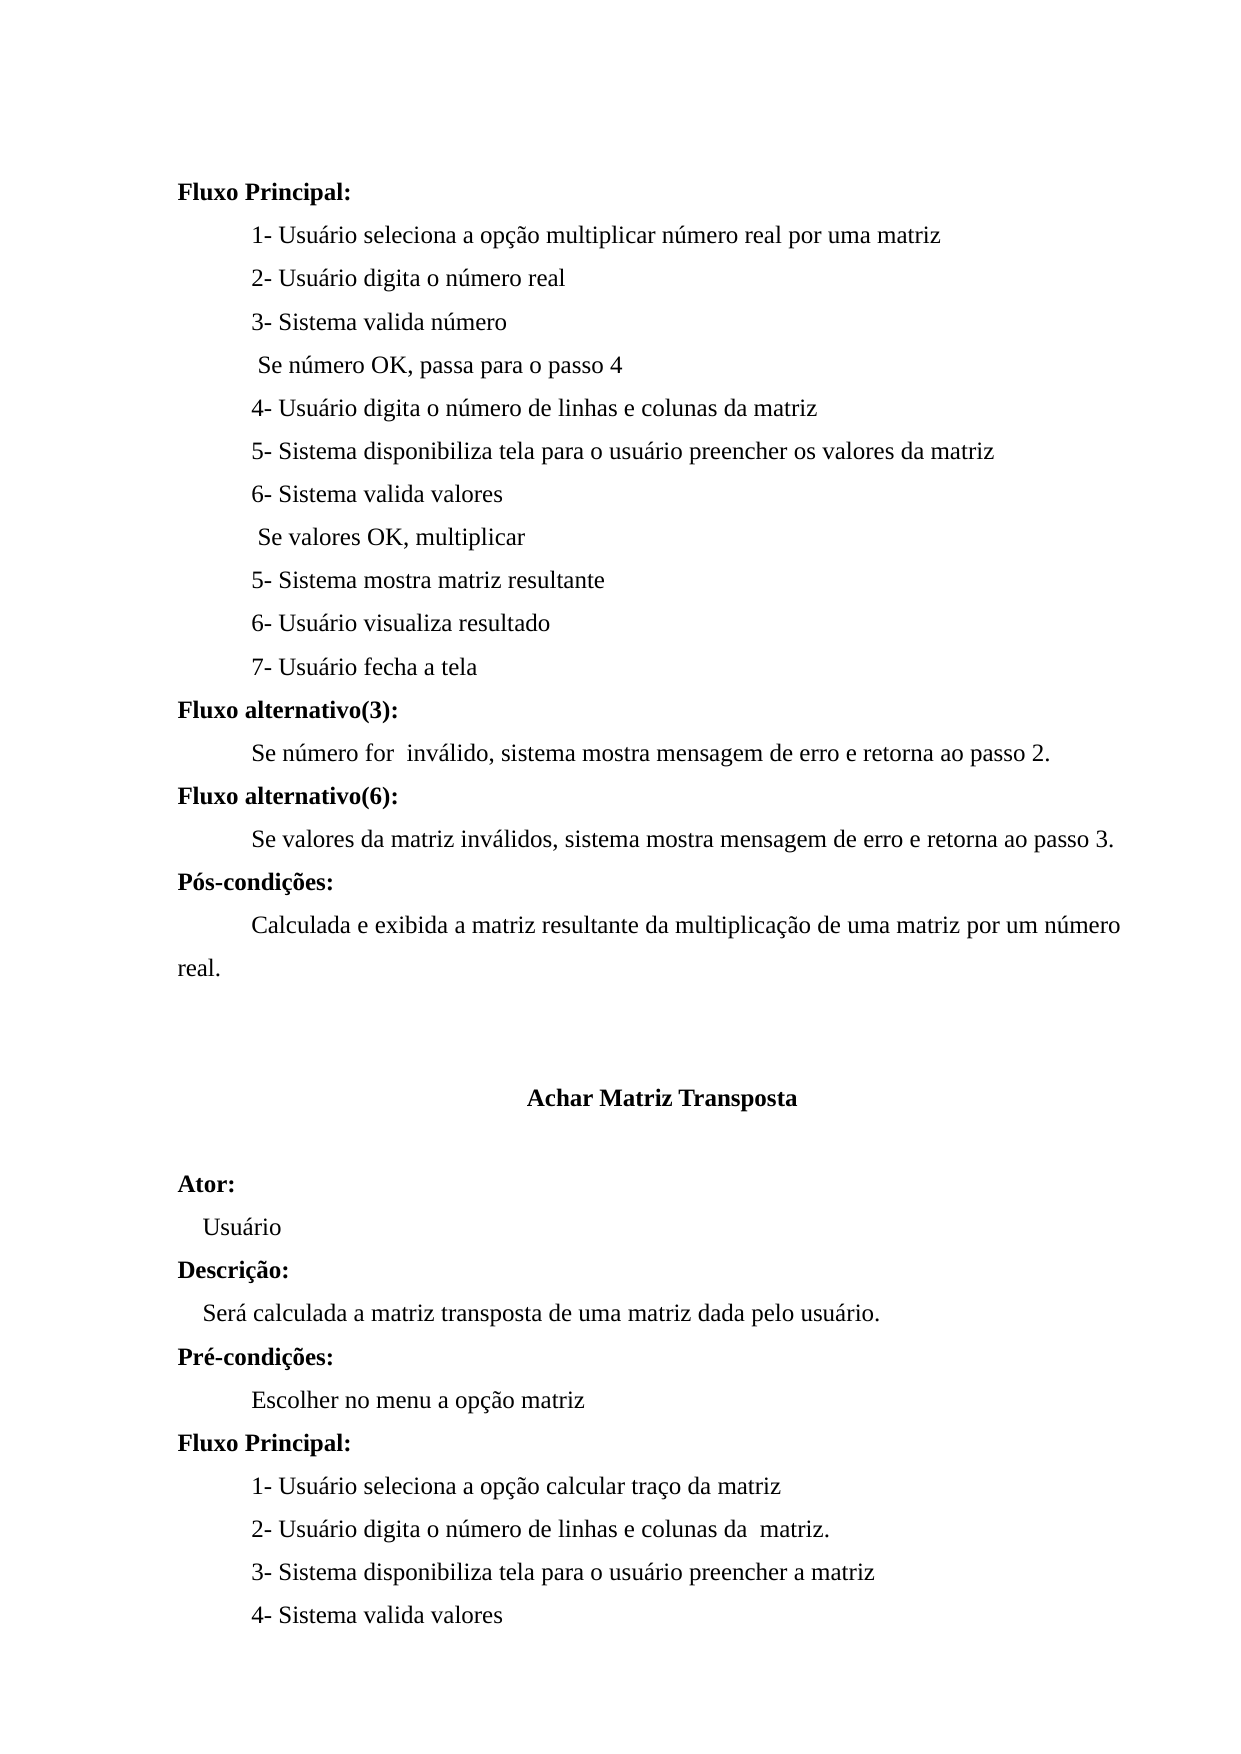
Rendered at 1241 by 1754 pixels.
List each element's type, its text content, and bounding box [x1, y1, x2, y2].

text 4- Sistema valida valores [177, 1600, 1122, 1629]
text Fluxo Principal: [177, 1428, 1122, 1457]
text 5- Sistema mostra matriz resultante [177, 565, 1122, 594]
text 7- Usuário fecha a tela [177, 652, 1122, 680]
text Se número OK, passa para o passo 4 [177, 350, 1122, 378]
text 3- Sistema disponibiliza tela para o usuário preencher a matriz [177, 1557, 1122, 1586]
text Ator: [177, 1169, 1122, 1198]
text Escolher no menu a opção matriz [177, 1385, 1122, 1413]
text Fluxo alternativo(6): [177, 781, 1122, 810]
text Calculada e exibida a matriz resultante da multiplicação de uma matriz por um número real. [177, 910, 1122, 982]
text Pré-condições: [177, 1342, 1122, 1370]
text Se valores da matriz inválidos, sistema mostra mensagem de erro e retorna ao passo 3. [177, 824, 1122, 853]
text 6- Sistema valida valores [177, 479, 1122, 508]
text 5- Sistema disponibiliza tela para o usuário preencher os valores da matriz [177, 436, 1122, 465]
text Usuário [177, 1212, 1122, 1241]
text Se número for inválido, sistema mostra mensagem de erro e retorna ao passo 2. [177, 738, 1122, 767]
text 1- Usuário seleciona a opção calcular traço da matriz [177, 1471, 1122, 1500]
text Fluxo Principal: [177, 177, 1122, 206]
text 1- Usuário seleciona a opção multiplicar número real por uma matriz [177, 220, 1122, 249]
text Achar Matriz Transposta [177, 1083, 1122, 1112]
text 4- Usuário digita o número de linhas e colunas da matriz [177, 393, 1122, 422]
text 2- Usuário digita o número real [177, 263, 1122, 292]
text 2- Usuário digita o número de linhas e colunas da matriz. [177, 1514, 1122, 1543]
text Descrição: [177, 1255, 1122, 1284]
text Será calculada a matriz transposta de uma matriz dada pelo usuário. [177, 1298, 1122, 1327]
text 6- Usuário visualiza resultado [177, 608, 1122, 637]
text 3- Sistema valida número [177, 307, 1122, 335]
text Pós-condições: [177, 867, 1122, 896]
text Fluxo alternativo(3): [177, 695, 1122, 723]
text Se valores OK, multiplicar [177, 522, 1122, 551]
